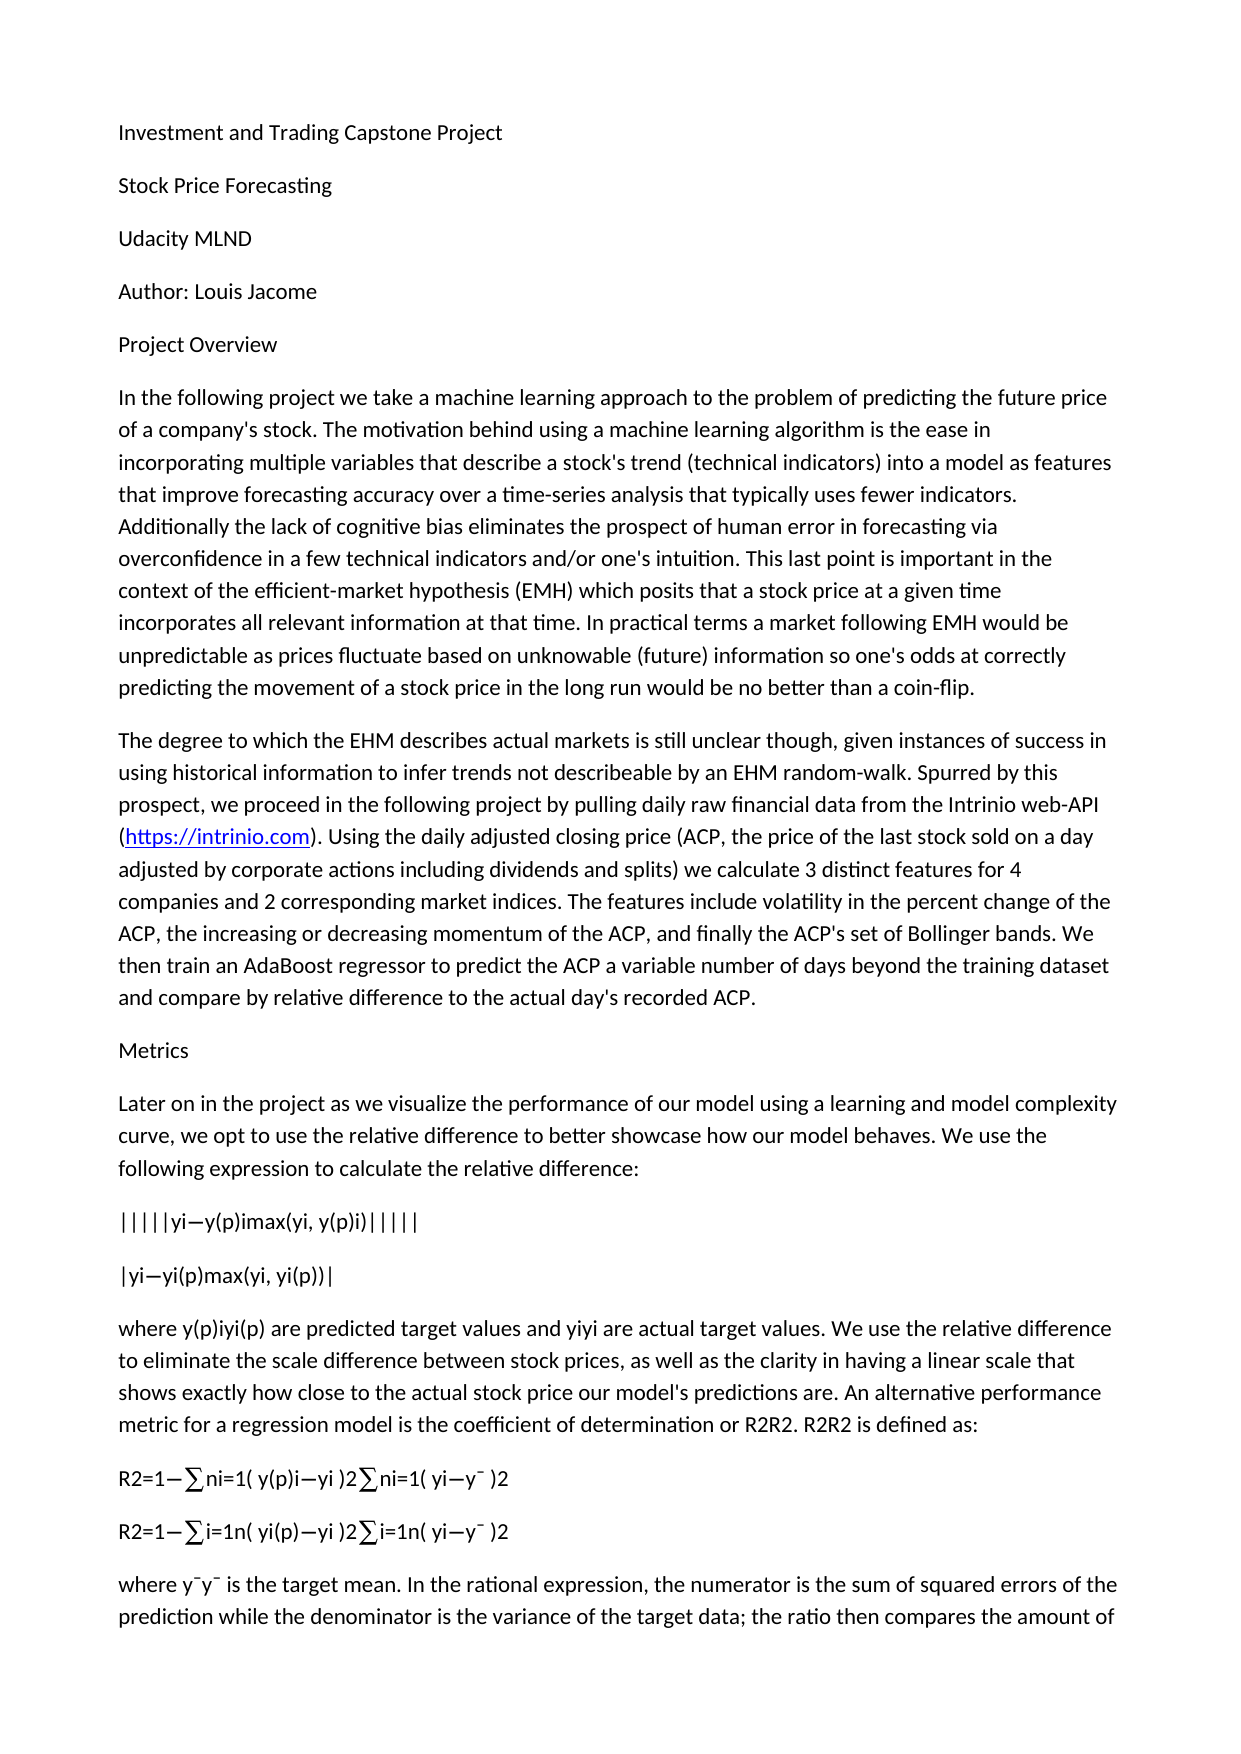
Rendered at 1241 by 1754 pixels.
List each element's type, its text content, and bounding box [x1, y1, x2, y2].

text |||||yi−y(p)imax(yi, y(p)i)||||| [118, 1207, 1122, 1235]
text |yi−yi(p)max(yi, yi(p))| [118, 1260, 1122, 1289]
text Author: Louis Jacome [118, 277, 1122, 305]
text Later on in the project as we visualize the performance of our model using a learning and model complexity curve, we opt to use the relative difference to better showcase how our model behaves. We use the following expression to calculate the relative difference: [118, 1089, 1122, 1182]
text where y¯y¯ is the target mean. In the rational expression, the numerator is the sum of squared errors of the prediction while the denominator is the variance of the target data; the ratio then compares the amount of [118, 1570, 1122, 1630]
text R2=1−∑i=1n( yi(p)−yi )2∑i=1n( yi−y¯ )2 [118, 1517, 1122, 1545]
text The degree to which the EHM describes actual markets is still unclear though, given instances of success in using historical information to infer trends not describeable by an EHM random-walk. Spurred by this prospect, we proceed in the following project by pulling daily raw financial data from the Intrinio web-API (https://intrinio.com). Using the daily adjusted closing price (ACP, the price of the last stock sold on a day adjusted by corporate actions including dividends and splits) we calculate 3 distinct features for 4 companies and 2 corresponding market indices. The features include volatility in the percent change of the ACP, the increasing or decreasing momentum of the ACP, and finally the ACP's set of Bollinger bands. We then train an AdaBoost regressor to predict the ACP a variable number of days beyond the training dataset and compare by relative difference to the actual day's recorded ACP. [118, 726, 1122, 1011]
text Project Overview [118, 330, 1122, 358]
text Metrics [118, 1036, 1122, 1064]
text In the following project we take a machine learning approach to the problem of predicting the future price of a company's stock. The motivation behind using a machine learning algorithm is the ease in incorporating multiple variables that describe a stock's trend (technical indicators) into a model as features that improve forecasting accuracy over a time-series analysis that typically uses fewer indicators. Additionally the lack of cognitive bias eliminates the prospect of human error in forecasting via overconfidence in a few technical indicators and/or one's intuition. This last point is important in the context of the efficient-market hypothesis (EMH) which posits that a stock price at a given time incorporates all relevant information at that time. In practical terms a market following EMH would be unpredictable as prices fluctuate based on unknowable (future) information so one's odds at correctly predicting the movement of a stock price in the long run would be no better than a coin-flip. [118, 383, 1122, 701]
text Investment and Trading Capstone Project [118, 118, 1122, 146]
text Stock Price Forecasting [118, 171, 1122, 199]
text R2=1−∑ni=1( y(p)i−yi )2∑ni=1( yi−y¯ )2 [118, 1463, 1122, 1492]
text where y(p)iyi(p) are predicted target values and yiyi are actual target values. We use the relative difference to eliminate the scale difference between stock prices, as well as the clarity in having a linear scale that shows exactly how close to the actual stock price our model's predictions are. An alternative performance metric for a regression model is the coefficient of determination or R2R2. R2R2 is defined as: [118, 1314, 1122, 1438]
text Udacity MLND [118, 224, 1122, 252]
